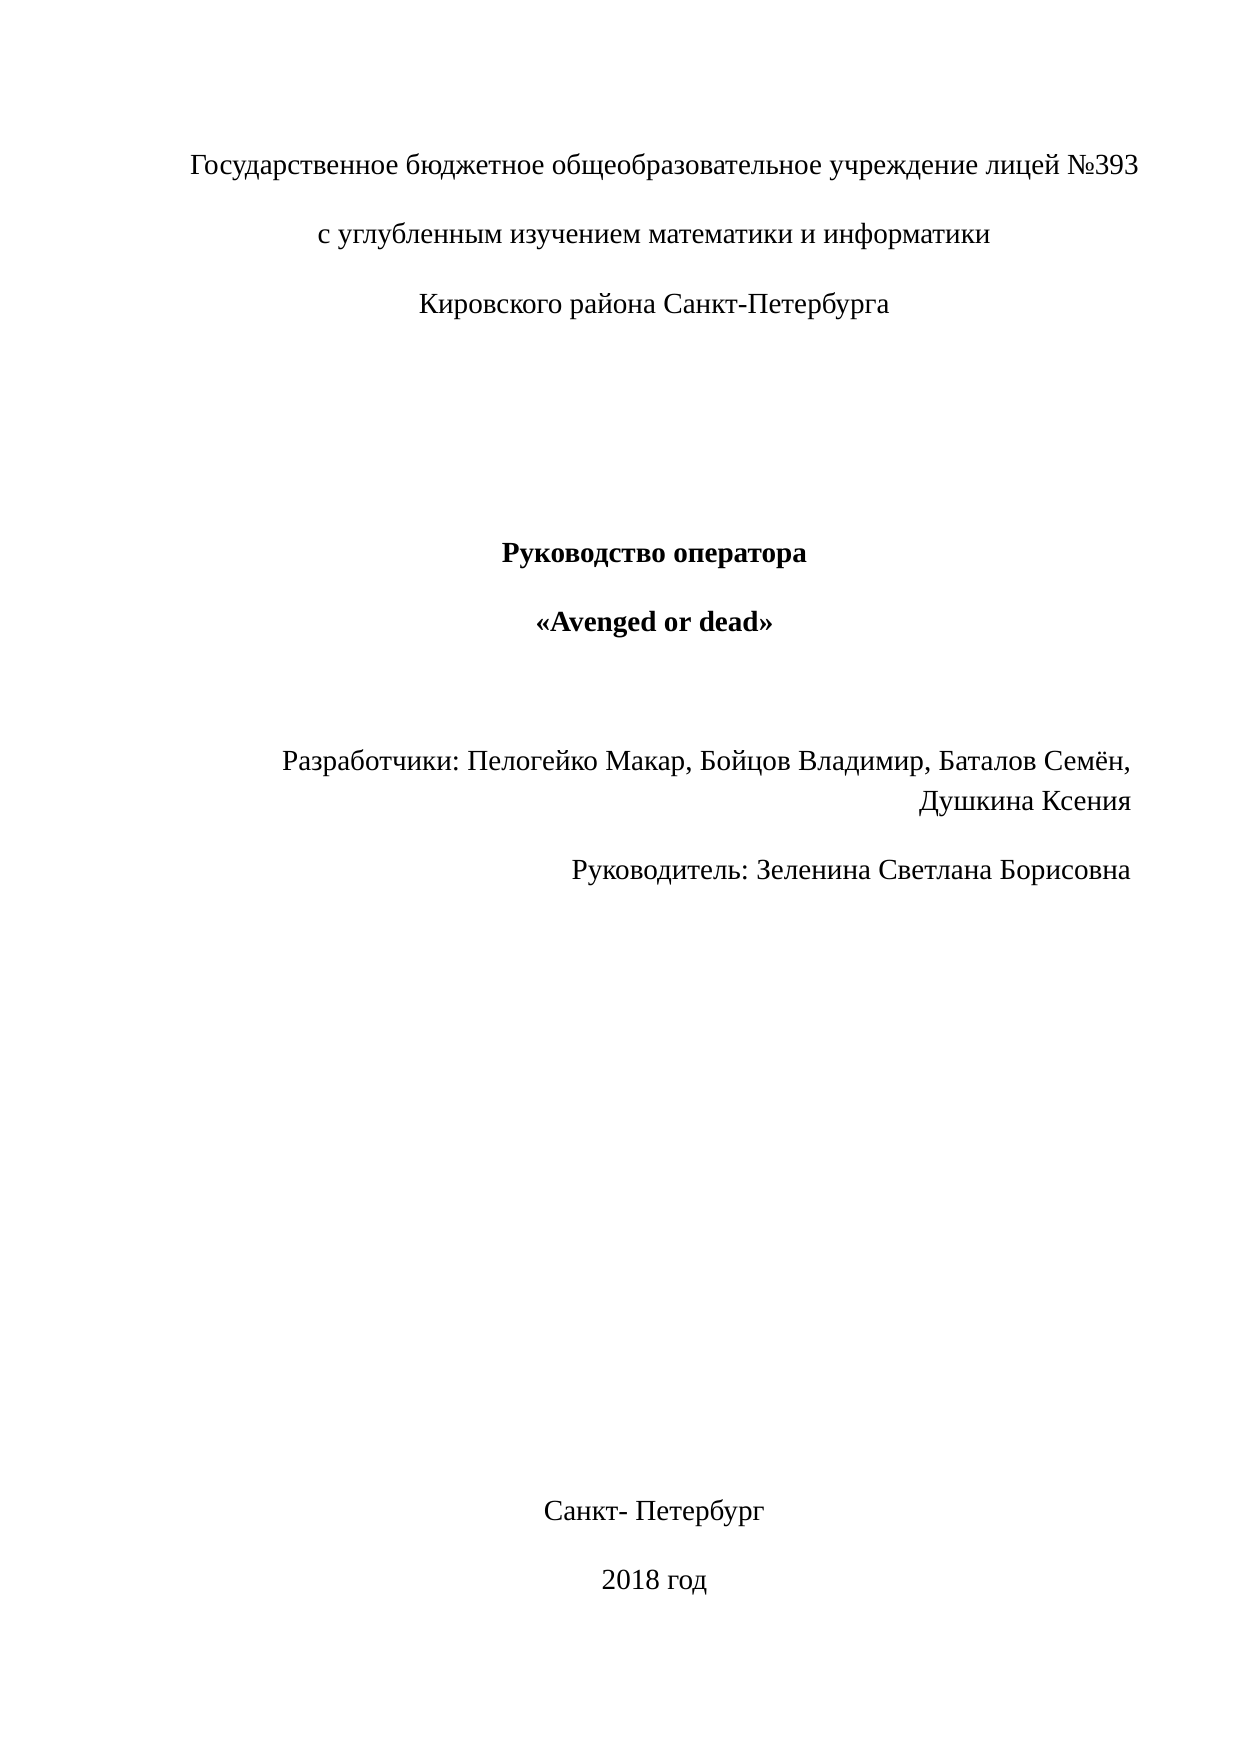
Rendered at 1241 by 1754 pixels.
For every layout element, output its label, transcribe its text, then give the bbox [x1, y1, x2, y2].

text «Avenged or dead» [177, 604, 1131, 638]
text Разработчики: Пелогейко Макар, Бойцов Владимир, Баталов Семён, Душкина Ксения [177, 743, 1131, 817]
text 2018 год [177, 1562, 1131, 1596]
text Руководство оператора [177, 535, 1131, 568]
text Санкт- Петербург [177, 1493, 1131, 1526]
text с углубленным изучением математики и информатики [177, 217, 1131, 250]
text Государственное бюджетное общеобразовательное учреждение лицей №393 [177, 147, 1152, 181]
text Руководитель: Зеленина Светлана Борисовна [177, 852, 1131, 886]
text Кировского района Санкт-Петербурга [177, 286, 1131, 319]
